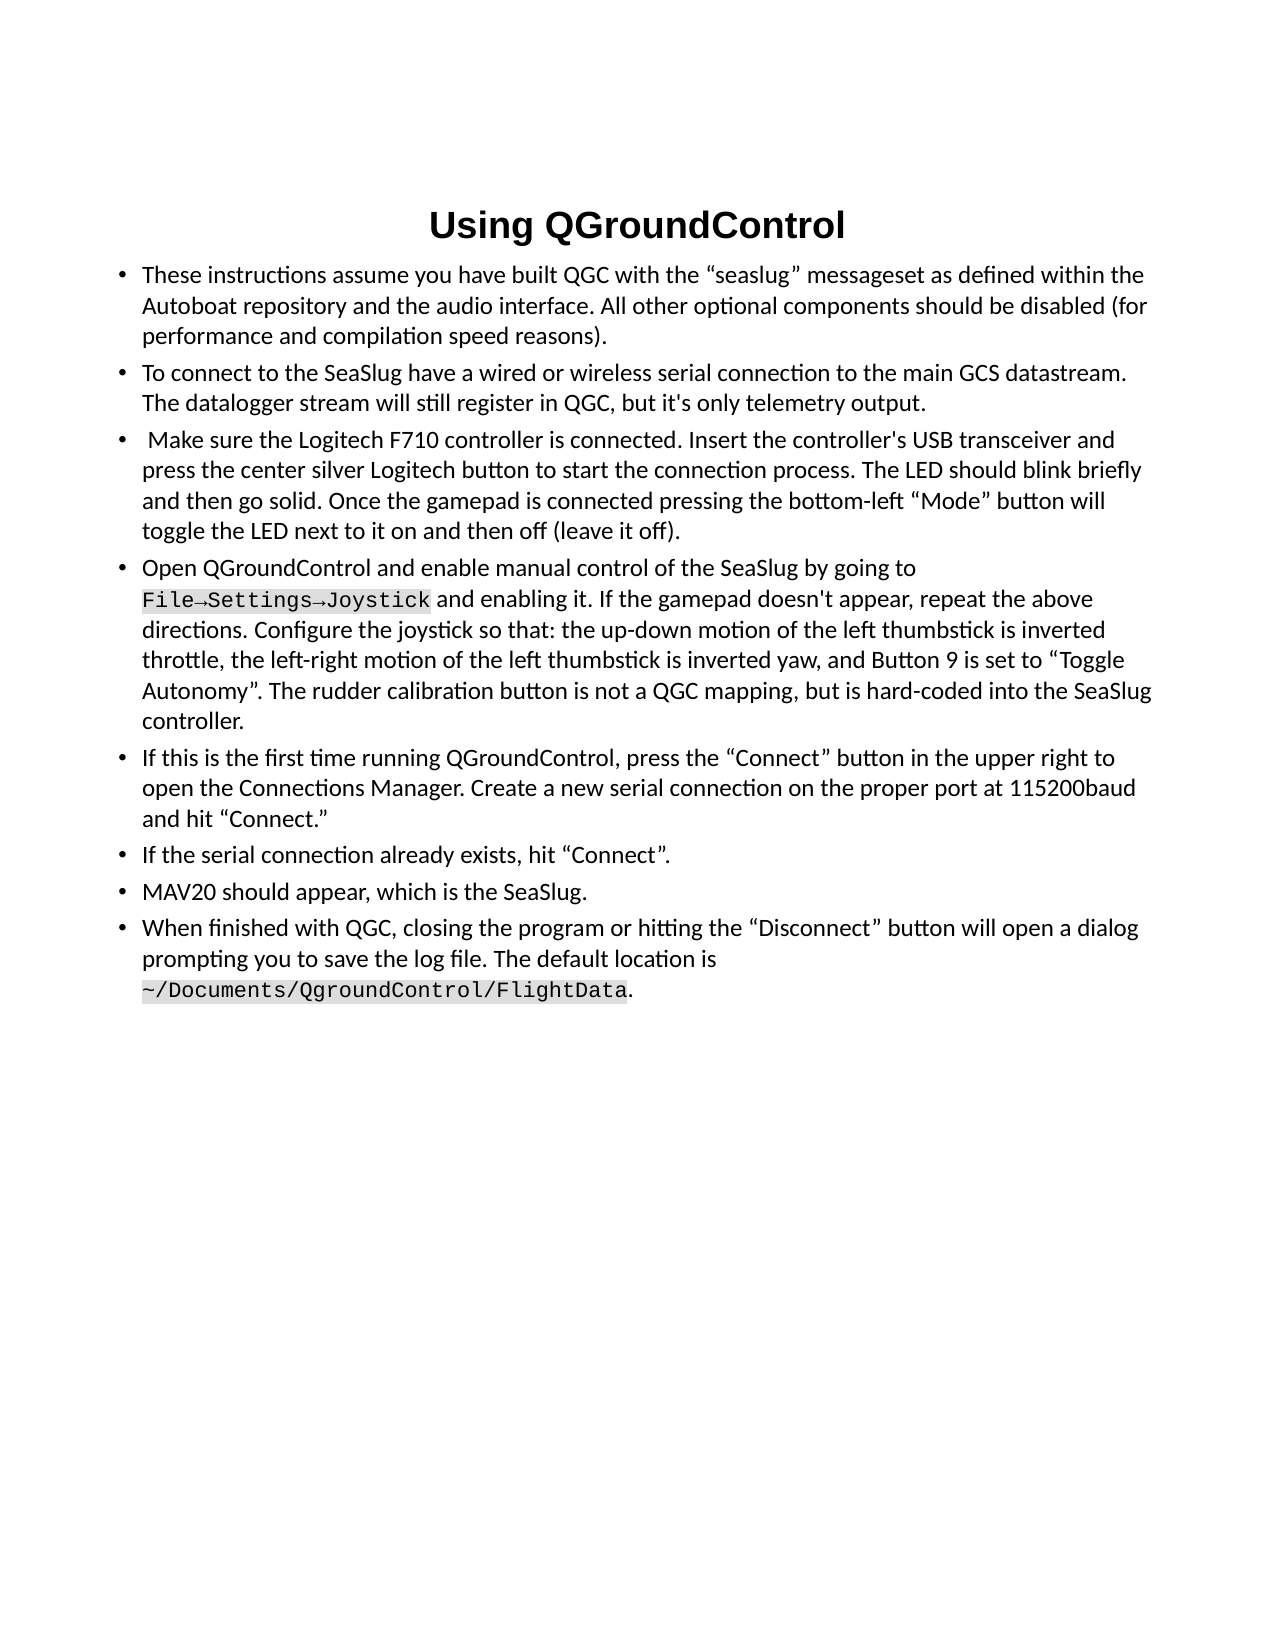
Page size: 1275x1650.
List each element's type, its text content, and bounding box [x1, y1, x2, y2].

list Open QGroundControl and enable manual control of the SeaSlug by going to File→Settings→Joystick and enabling it. If the gamepad doesn't appear, repeat the above directions. Configure the joystick so that: the up-down motion of the left thumbstick is inverted throttle, the left-right motion of the left thumbstick is inverted yaw, and Button 9 is set to “Toggle Autonomy”. The rudder calibration button is not a QGC mapping, but is hard-coded into the SeaSlug controller. [118, 552, 1157, 736]
subtitle Using QGroundControl [118, 203, 1157, 247]
list When finished with QGC, closing the program or hitting the “Disconnect” button will open a dialog prompting you to save the log file. The default location is ~/Documents/QgroundControl/FlightData. [118, 913, 1157, 1004]
list MAV20 should appear, which is the SeaSlug. [118, 876, 1157, 907]
list To connect to the SeaSlug have a wired or wireless serial connection to the main GCS datastream. The datalogger stream will still register in QGC, but it's only telemetry output. [118, 357, 1157, 418]
list Make sure the Logitech F710 controller is connected. Insert the controller's USB transceiver and press the center silver Logitech button to start the connection process. The LED should blink briefly and then go solid. Once the gamepad is connected pressing the bottom-left “Mode” button will toggle the LED next to it on and then off (leave it off). [118, 424, 1157, 546]
list These instructions assume you have built QGC with the “seaslug” messageset as defined within the Autoboat repository and the audio interface. All other optional components should be disabled (for performance and compilation speed reasons). [118, 259, 1157, 351]
list If this is the first time running QGroundControl, press the “Connect” button in the upper right to open the Connections Manager. Create a new serial connection on the proper port at 115200baud and hit “Connect.” [118, 742, 1157, 833]
list If the serial connection already exists, hit “Connect”. [118, 839, 1157, 870]
